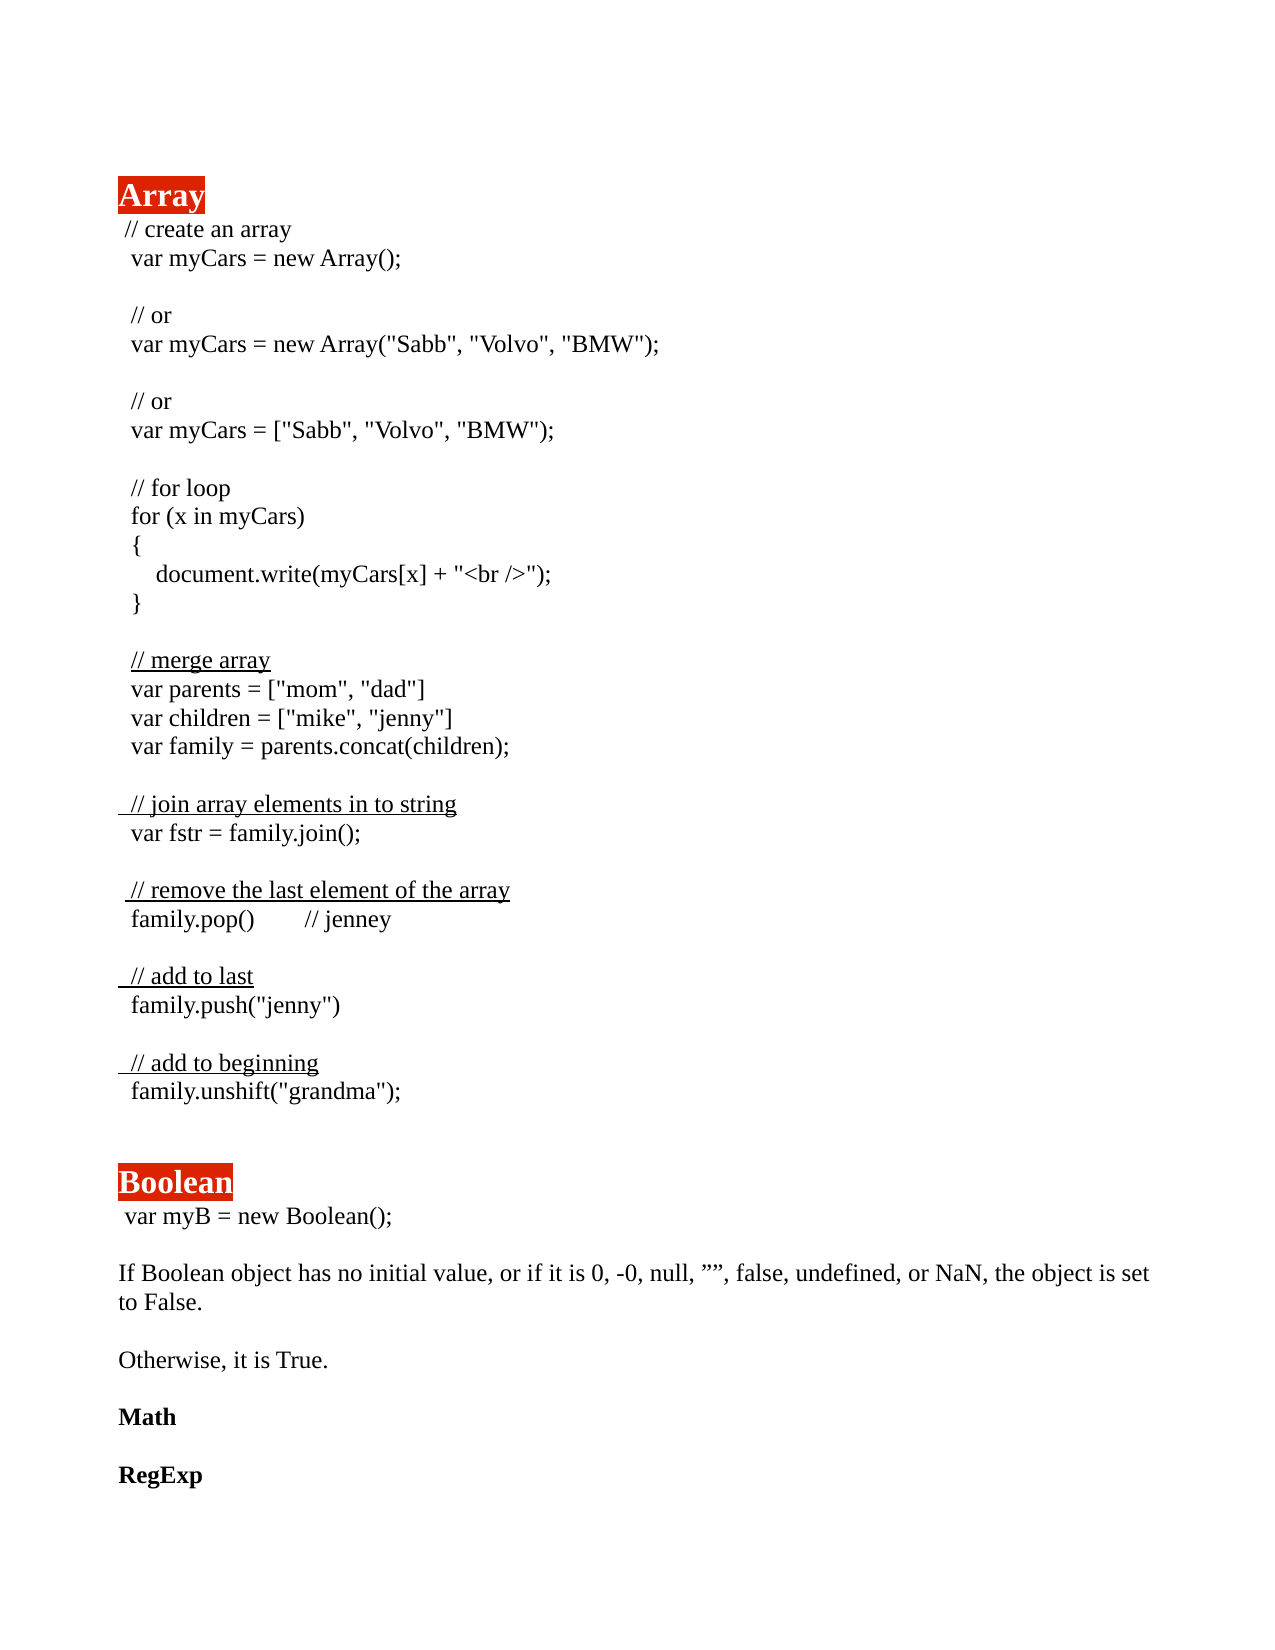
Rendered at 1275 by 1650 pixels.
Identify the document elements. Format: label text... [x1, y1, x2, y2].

text Otherwise, it is True. [118, 1345, 1157, 1373]
text If Boolean object has no initial value, or if it is 0, -0, null, ””, false, undefined, or NaN, the object is set to False. [118, 1258, 1157, 1316]
text // merge array [118, 645, 1157, 674]
text family.unshift("grandma"); [118, 1076, 1157, 1105]
text var myCars = ["Sabb", "Volvo", "BMW"); [118, 415, 1157, 444]
text var myB = new Boolean(); [118, 1201, 1157, 1230]
text family.push("jenny") [118, 990, 1157, 1019]
text Boolean [118, 1163, 1157, 1201]
text var myCars = new Array(); [118, 243, 1157, 271]
text Array [118, 176, 1157, 214]
text RegExp [118, 1460, 1157, 1488]
text // remove the last element of the array [118, 875, 1157, 904]
text Math [118, 1402, 1157, 1431]
text // add to beginning [118, 1048, 1157, 1076]
text // create an array [118, 214, 1157, 243]
text // add to last [118, 961, 1157, 990]
text var fstr = family.join(); [118, 818, 1157, 846]
text // or [118, 300, 1157, 329]
text for (x in myCars) [118, 501, 1157, 530]
text } [118, 588, 1157, 616]
text var parents = ["mom", "dad"] [118, 674, 1157, 703]
text { [118, 530, 1157, 559]
text // or [118, 386, 1157, 415]
text var children = ["mike", "jenny"] [118, 703, 1157, 731]
text var family = parents.concat(children); [118, 731, 1157, 760]
text // join array elements in to string [118, 789, 1157, 818]
text document.write(myCars[x] + "<br />"); [118, 559, 1157, 588]
text family.pop() // jenney [118, 904, 1157, 933]
text // for loop [118, 473, 1157, 501]
text var myCars = new Array("Sabb", "Volvo", "BMW"); [118, 329, 1157, 358]
